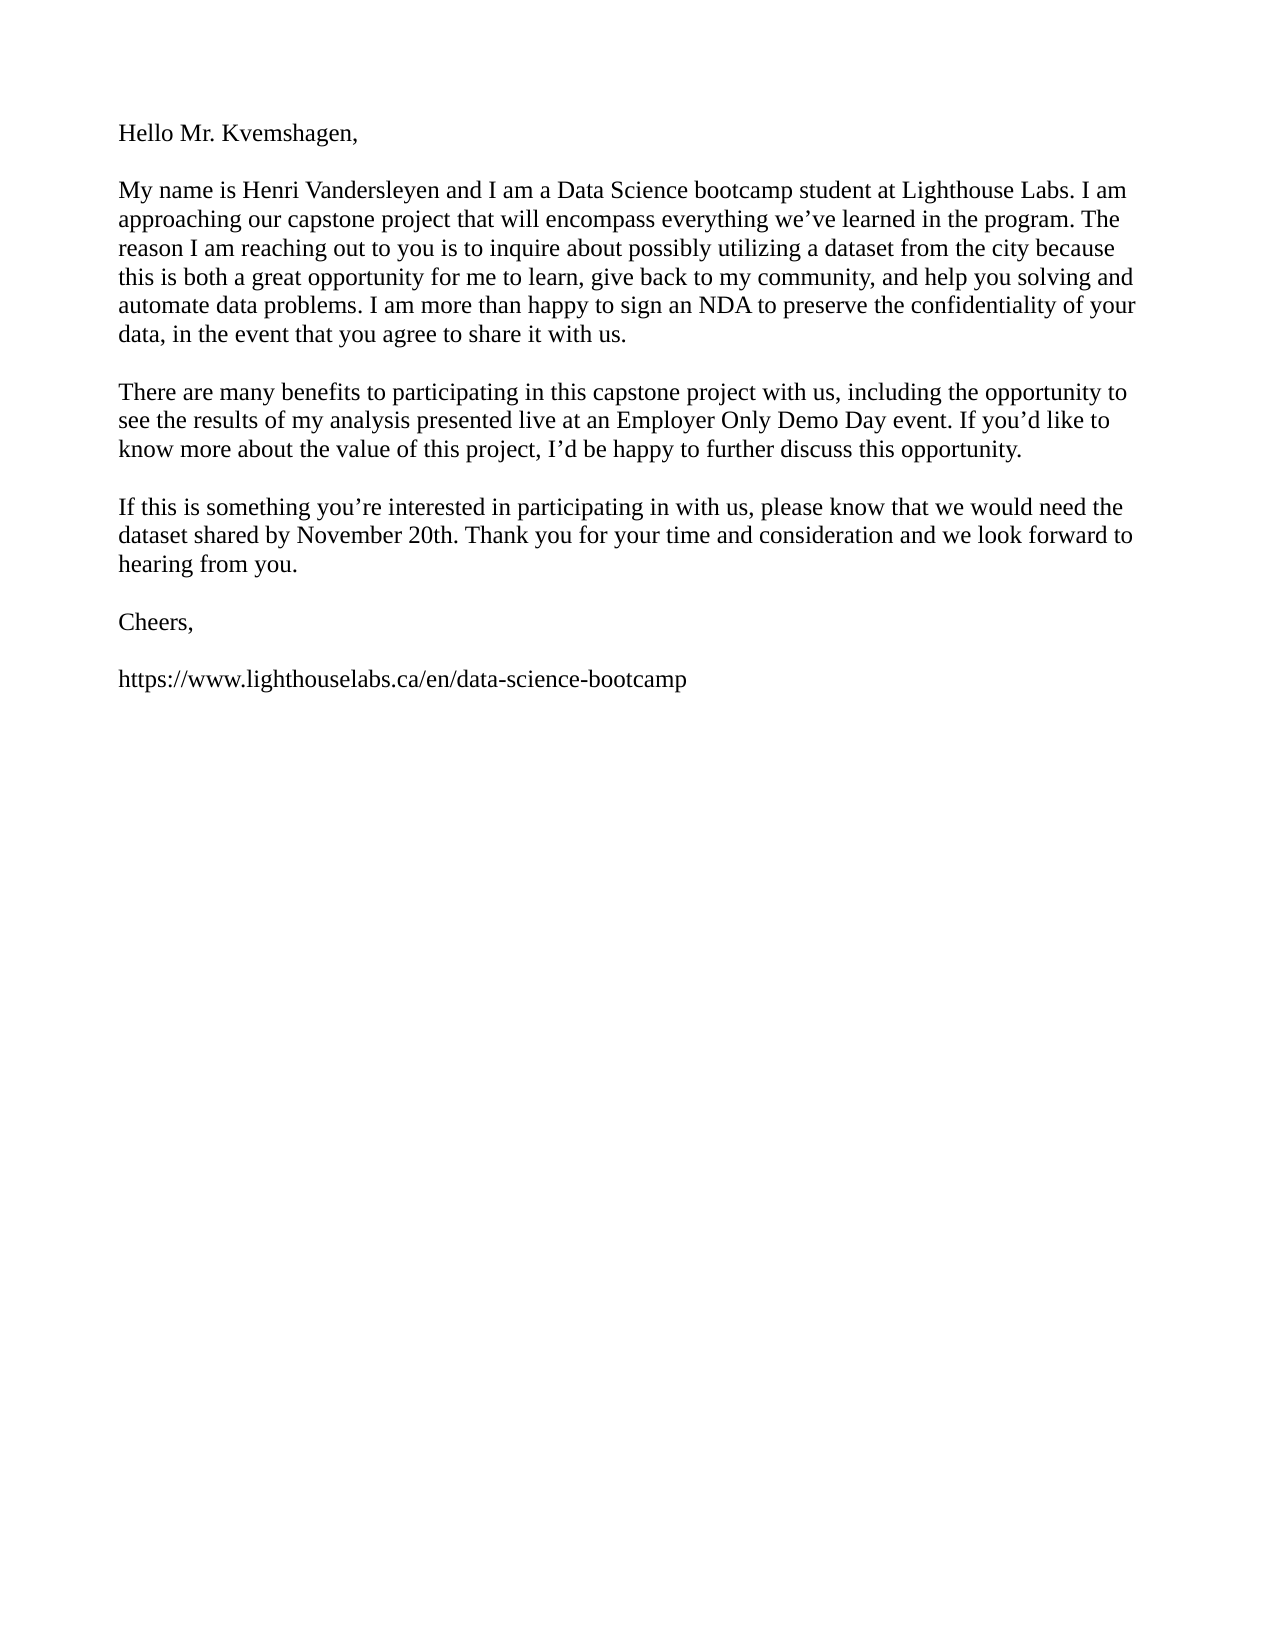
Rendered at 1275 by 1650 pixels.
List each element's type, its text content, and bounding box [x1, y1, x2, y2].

text My name is Henri Vandersleyen and I am a Data Science bootcamp student at Lighthouse Labs. I am approaching our capstone project that will encompass everything we’ve learned in the program. The reason I am reaching out to you is to inquire about possibly utilizing a dataset from the city because this is both a great opportunity for me to learn, give back to my community, and help you solving and automate data problems. I am more than happy to sign an NDA to preserve the confidentiality of your data, in the event that you agree to share it with us. [118, 176, 1157, 348]
text If this is something you’re interested in participating in with us, please know that we would need the dataset shared by November 20th. Thank you for your time and consideration and we look forward to hearing from you. [118, 492, 1157, 578]
text Hello Mr. Kvemshagen, [118, 118, 1157, 147]
text There are many benefits to participating in this capstone project with us, including the opportunity to see the results of my analysis presented live at an Employer Only Demo Day event. If you’d like to know more about the value of this project, I’d be happy to further discuss this opportunity. [118, 377, 1157, 463]
text https://www.lighthouselabs.ca/en/data-science-bootcamp [118, 664, 1157, 693]
text Cheers, [118, 607, 1157, 636]
